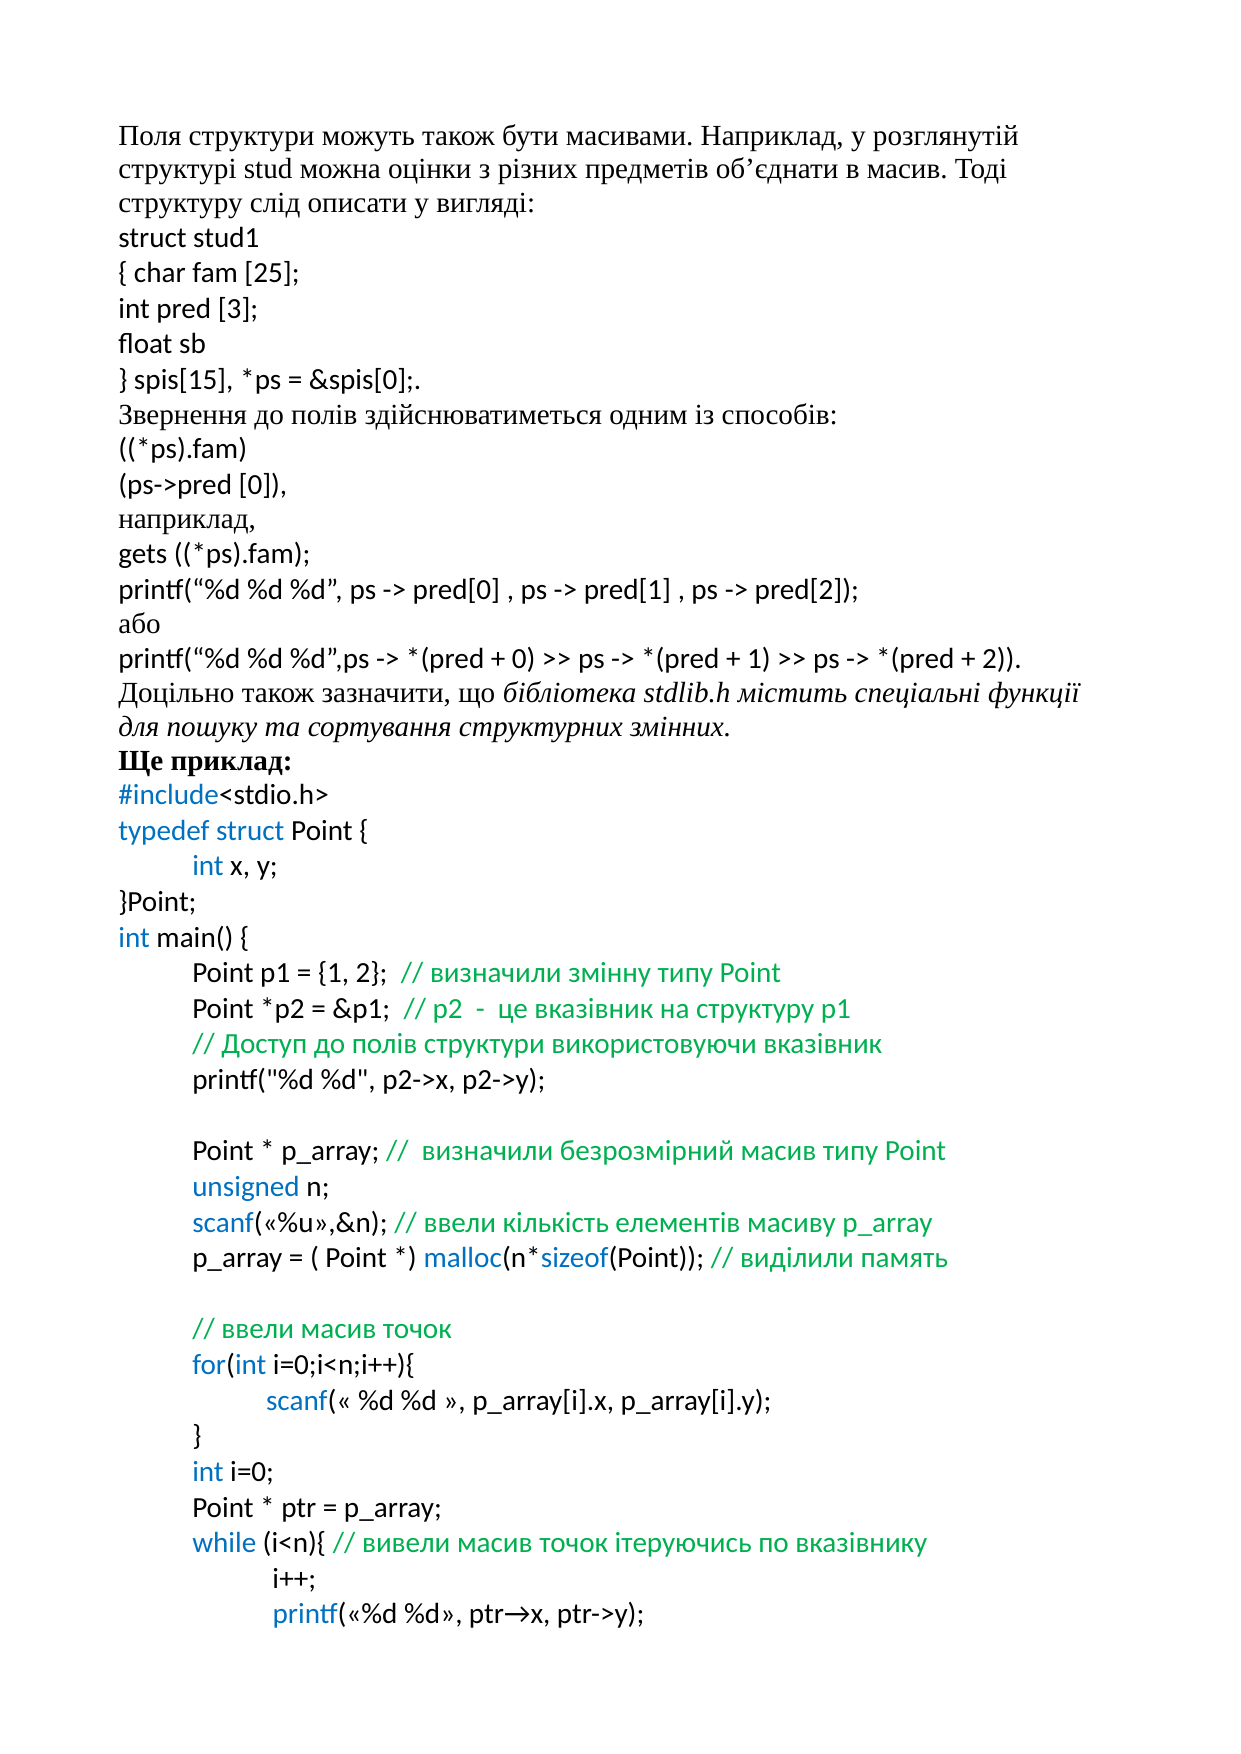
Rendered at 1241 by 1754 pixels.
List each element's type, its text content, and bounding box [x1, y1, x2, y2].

text // ввели масив точок [118, 1311, 1122, 1346]
text printf("%d %d", p2->x, p2->y); [118, 1061, 1122, 1097]
text Point p1 = {1, 2}; // визначили змінну типу Point [118, 954, 1122, 990]
text // Доступ до полів структури використовуючи вказівник [118, 1026, 1122, 1061]
text unsigned n; [118, 1168, 1122, 1204]
text p_array = ( Point *) malloc(n*sizeof(Point)); // виділили память [118, 1239, 1122, 1275]
text Ще приклад: [118, 743, 1122, 776]
text { char fam [25]; [118, 254, 1122, 290]
text gets ((*ps).fam); printf(“%d %d %d”, ps -> pred[0] , ps -> pred[1] , ps -> pred[2]); [118, 535, 1122, 606]
text int i=0; [118, 1453, 1122, 1489]
text int x, y; [118, 847, 1122, 883]
text int pred [3]; [118, 290, 1122, 326]
text i++; [192, 1560, 1122, 1596]
text Point * p_array; // визначили безрозмірний масив типу Point [118, 1132, 1122, 1168]
text scanf(« %d %d », p_array[i].x, p_array[i].y); [118, 1382, 1122, 1417]
text float sb [118, 326, 1122, 361]
text або [118, 606, 1122, 640]
text #include<stdio.h> [118, 776, 1122, 812]
text Point * ptr = p_array; [118, 1489, 1122, 1524]
text printf(“%d %d %d”,ps -> *(pred + 0) >> ps -> *(pred + 1) >> ps -> *(pred + 2)). [118, 640, 1122, 676]
text while (i<n){ // вивели масив точок ітеруючись по вказівнику [118, 1524, 1122, 1560]
text struct stud1 [118, 219, 1122, 254]
text printf(«%d %d», ptr→x, ptr->y); [192, 1596, 1122, 1631]
text Поля структури можуть також бути масивами. Наприклад, у розглянутій структурі stud можна оцінки з різних предметів об’єднати в масив. Тоді структуру слід описати у вигляді: [118, 118, 1122, 219]
text }Point; [118, 883, 1122, 919]
text Звернення до полів здійснюватиметься одним із способів: [118, 397, 1122, 430]
text typedef struct Point { [118, 812, 1122, 847]
text for(int i=0;i<n;i++){ [118, 1346, 1122, 1382]
text Доцільно також зазначити, що бібліотека stdlib.h містить спеціальні функції для пошуку та сортування структурних змінних. [118, 676, 1122, 743]
text int main() { [118, 919, 1122, 954]
text (ps->pred [0]), [118, 466, 1122, 502]
text Point *p2 = &p1; // p2 - це вказівник на структуру p1 [118, 990, 1122, 1026]
text } spis[15], *ps = &spis[0];. [118, 361, 1122, 397]
text scanf(«%u»,&n); // ввели кількість елементів масиву p_array [118, 1204, 1122, 1239]
text наприклад, [118, 502, 1122, 535]
text } [118, 1417, 1122, 1453]
text ((*ps).fam) [118, 430, 1122, 466]
